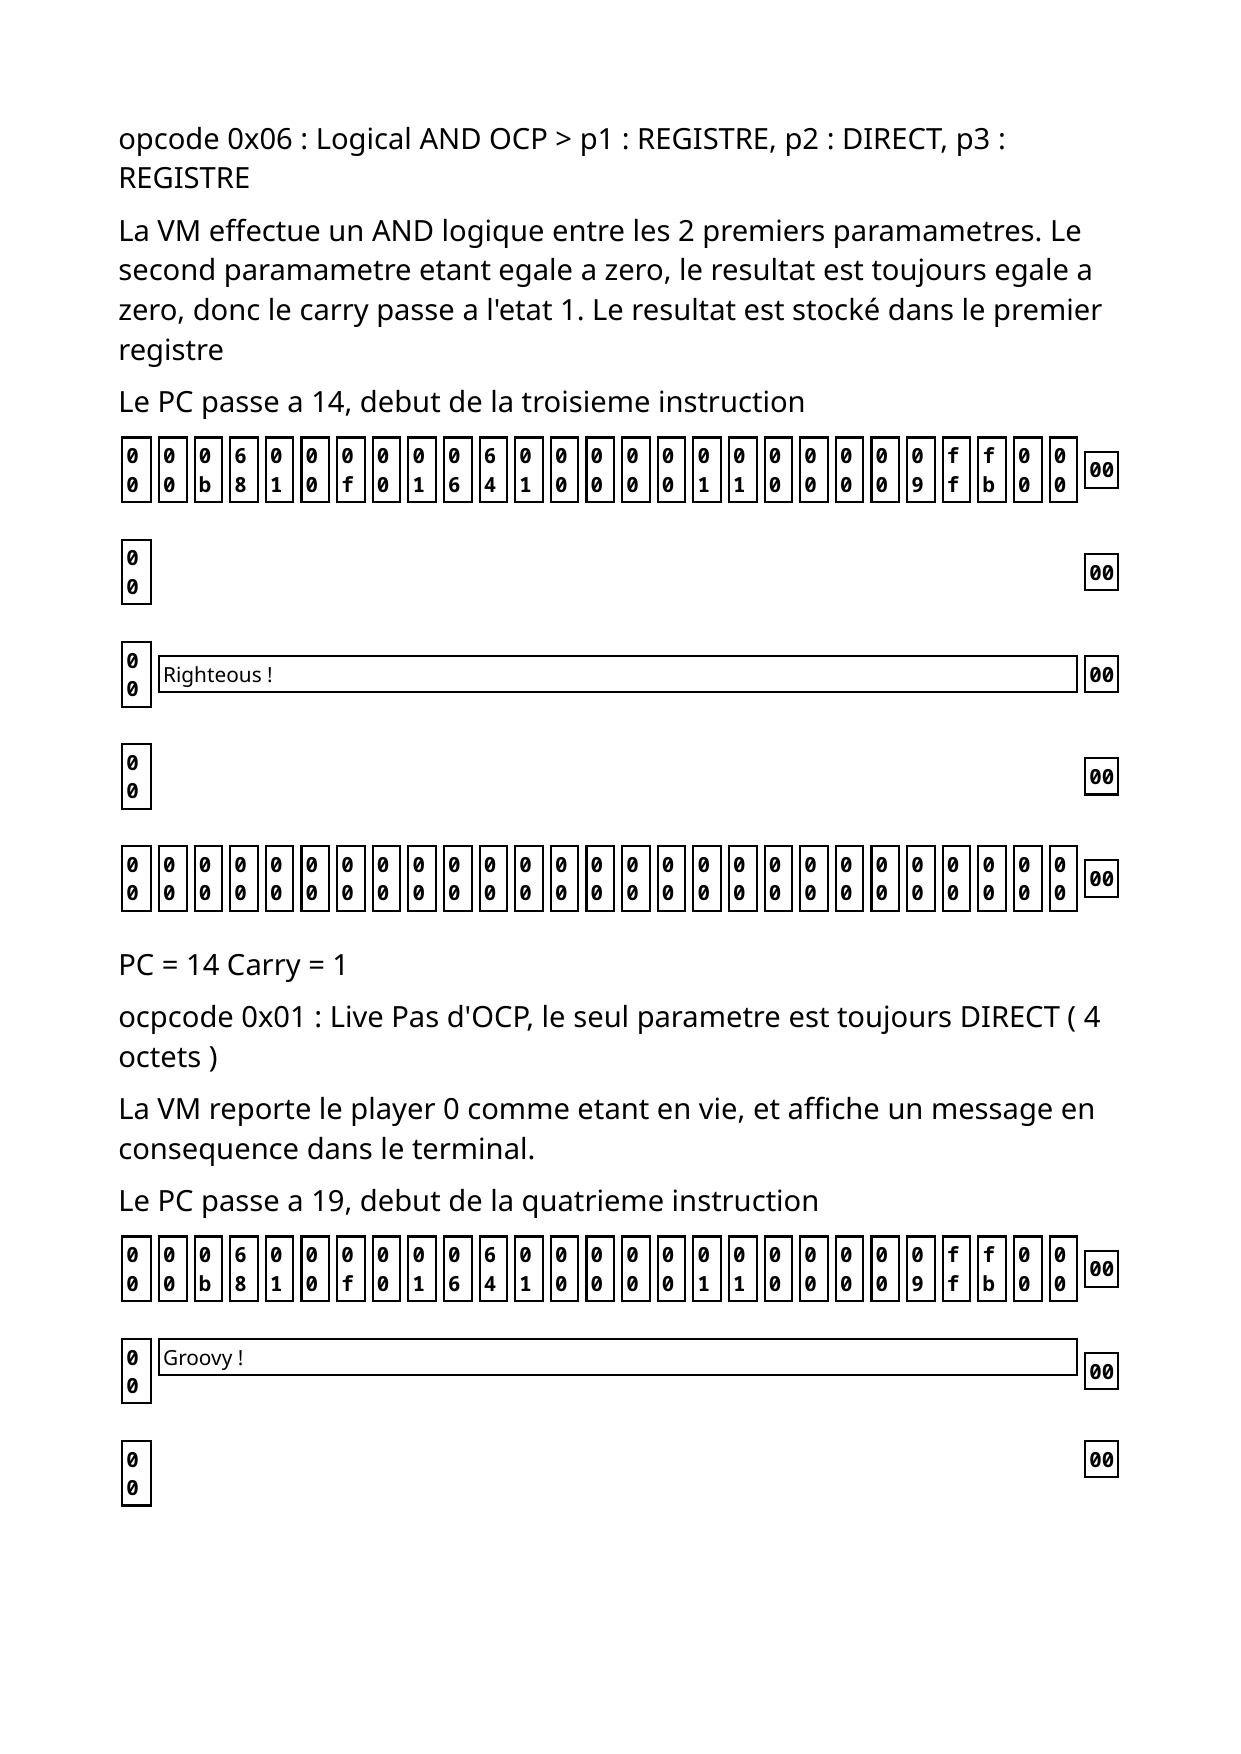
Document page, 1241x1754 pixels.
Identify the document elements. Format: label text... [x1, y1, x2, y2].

table_header 01 [725, 1233, 761, 1335]
table_header fb [974, 1233, 1010, 1335]
table_header 00 [832, 434, 867, 536]
table_header 00 [547, 1233, 582, 1335]
table_header 00 [583, 1233, 618, 1335]
table_header 00 [298, 434, 333, 536]
table_header 00 [1010, 1233, 1046, 1335]
table_header 0b [191, 1233, 226, 1335]
table_header 00 [1046, 1233, 1081, 1335]
table_header 00 [1046, 434, 1081, 536]
table_cell 00 [1081, 740, 1122, 842]
table_cell 00 [832, 842, 867, 944]
table_cell 00 [226, 842, 262, 944]
table_cell 00 [1010, 842, 1046, 944]
table_header 01 [689, 434, 725, 536]
table_header 64 [476, 1233, 511, 1335]
table_cell 00 [1046, 842, 1081, 944]
table_cell 00 [155, 842, 191, 944]
table_cell 00 [903, 842, 939, 944]
table_cell 00 [118, 842, 155, 944]
table_header 01 [404, 434, 440, 536]
table_cell 00 [440, 842, 476, 944]
text PC = 14 Carry = 1 [118, 944, 1122, 984]
table_header fb [974, 434, 1010, 536]
table_header 00 [796, 1233, 832, 1335]
table_header 68 [226, 1233, 262, 1335]
text opcode 0x06 : Logical AND OCP > p1 : REGISTRE, p2 : DIRECT, p3 : REGISTRE [118, 118, 1122, 197]
table_cell 00 [262, 842, 297, 944]
table_cell 00 [118, 536, 155, 638]
table_header 00 [369, 434, 404, 536]
table_cell 00 [725, 842, 761, 944]
table_header 00 [1081, 1233, 1122, 1335]
text Le PC passe a 14, debut de la troisieme instruction [118, 381, 1122, 421]
table_cell 00 [974, 842, 1010, 944]
table_header 06 [440, 1233, 476, 1335]
table_cell 00 [1081, 638, 1122, 740]
table_cell Groovy ! [155, 1335, 1081, 1539]
table_header 00 [654, 1233, 689, 1335]
table_cell 00 [298, 842, 333, 944]
table_cell 00 [1081, 1437, 1122, 1539]
table_header 64 [476, 434, 511, 536]
table_header 0f [333, 434, 369, 536]
table_header 00 [1010, 434, 1046, 536]
table_cell 00 [118, 1335, 155, 1437]
table_cell 00 [118, 740, 155, 842]
table_header 0b [191, 434, 226, 536]
table_header 00 [547, 434, 582, 536]
table_header 01 [404, 1233, 440, 1335]
table_cell 00 [404, 842, 440, 944]
table_header 00 [868, 434, 903, 536]
table_header 01 [511, 434, 547, 536]
table_header 00 [832, 1233, 867, 1335]
table_header 01 [262, 434, 297, 536]
table_cell 00 [118, 1437, 155, 1539]
table_cell 00 [1081, 842, 1122, 944]
table_cell 00 [868, 842, 903, 944]
table_cell 00 [583, 842, 618, 944]
table_header ff [939, 434, 974, 536]
table_header 00 [796, 434, 832, 536]
table_header 68 [226, 434, 262, 536]
table_cell 00 [618, 842, 654, 944]
table_header 00 [583, 434, 618, 536]
table_header 01 [262, 1233, 297, 1335]
table_cell 00 [333, 842, 369, 944]
table_header 00 [1081, 434, 1122, 536]
table_header 00 [618, 1233, 654, 1335]
table_cell 00 [511, 842, 547, 944]
text Le PC passe a 19, debut de la quatrieme instruction [118, 1180, 1122, 1220]
table_header 00 [761, 1233, 796, 1335]
table_header 00 [118, 1233, 155, 1335]
table_header 00 [761, 434, 796, 536]
text La VM effectue un AND logique entre les 2 premiers paramametres. Le second paramametre etant egale a zero, le resultat est toujours egale a zero, donc le carry passe a l'etat 1. Le resultat est stocké dans le premier registre [118, 210, 1122, 369]
table_cell 00 [796, 842, 832, 944]
table_cell Righteous ! [155, 536, 1081, 842]
table_header 09 [903, 434, 939, 536]
table_header 00 [155, 1233, 191, 1335]
table_cell 00 [118, 638, 155, 740]
table_header 00 [369, 1233, 404, 1335]
table_cell 00 [191, 842, 226, 944]
table_header 00 [118, 434, 155, 536]
table_header 06 [440, 434, 476, 536]
table_header 01 [689, 1233, 725, 1335]
table_header 01 [511, 1233, 547, 1335]
table_cell 00 [1081, 1335, 1122, 1437]
table_cell 00 [476, 842, 511, 944]
table_cell 00 [689, 842, 725, 944]
table_cell 00 [939, 842, 974, 944]
table_cell 00 [369, 842, 404, 944]
table_header 00 [654, 434, 689, 536]
table_cell 00 [654, 842, 689, 944]
table_header 00 [618, 434, 654, 536]
table_cell 00 [547, 842, 582, 944]
table_header ff [939, 1233, 974, 1335]
table_header 09 [903, 1233, 939, 1335]
table_header 00 [298, 1233, 333, 1335]
table_header 01 [725, 434, 761, 536]
table_header 00 [868, 1233, 903, 1335]
table_cell 00 [1081, 536, 1122, 638]
table_header 0f [333, 1233, 369, 1335]
text La VM reporte le player 0 comme etant en vie, et affiche un message en consequence dans le terminal. [118, 1088, 1122, 1168]
table_cell 00 [761, 842, 796, 944]
table_header 00 [155, 434, 191, 536]
text ocpcode 0x01 : Live Pas d'OCP, le seul parametre est toujours DIRECT ( 4 octets ) [118, 997, 1122, 1076]
